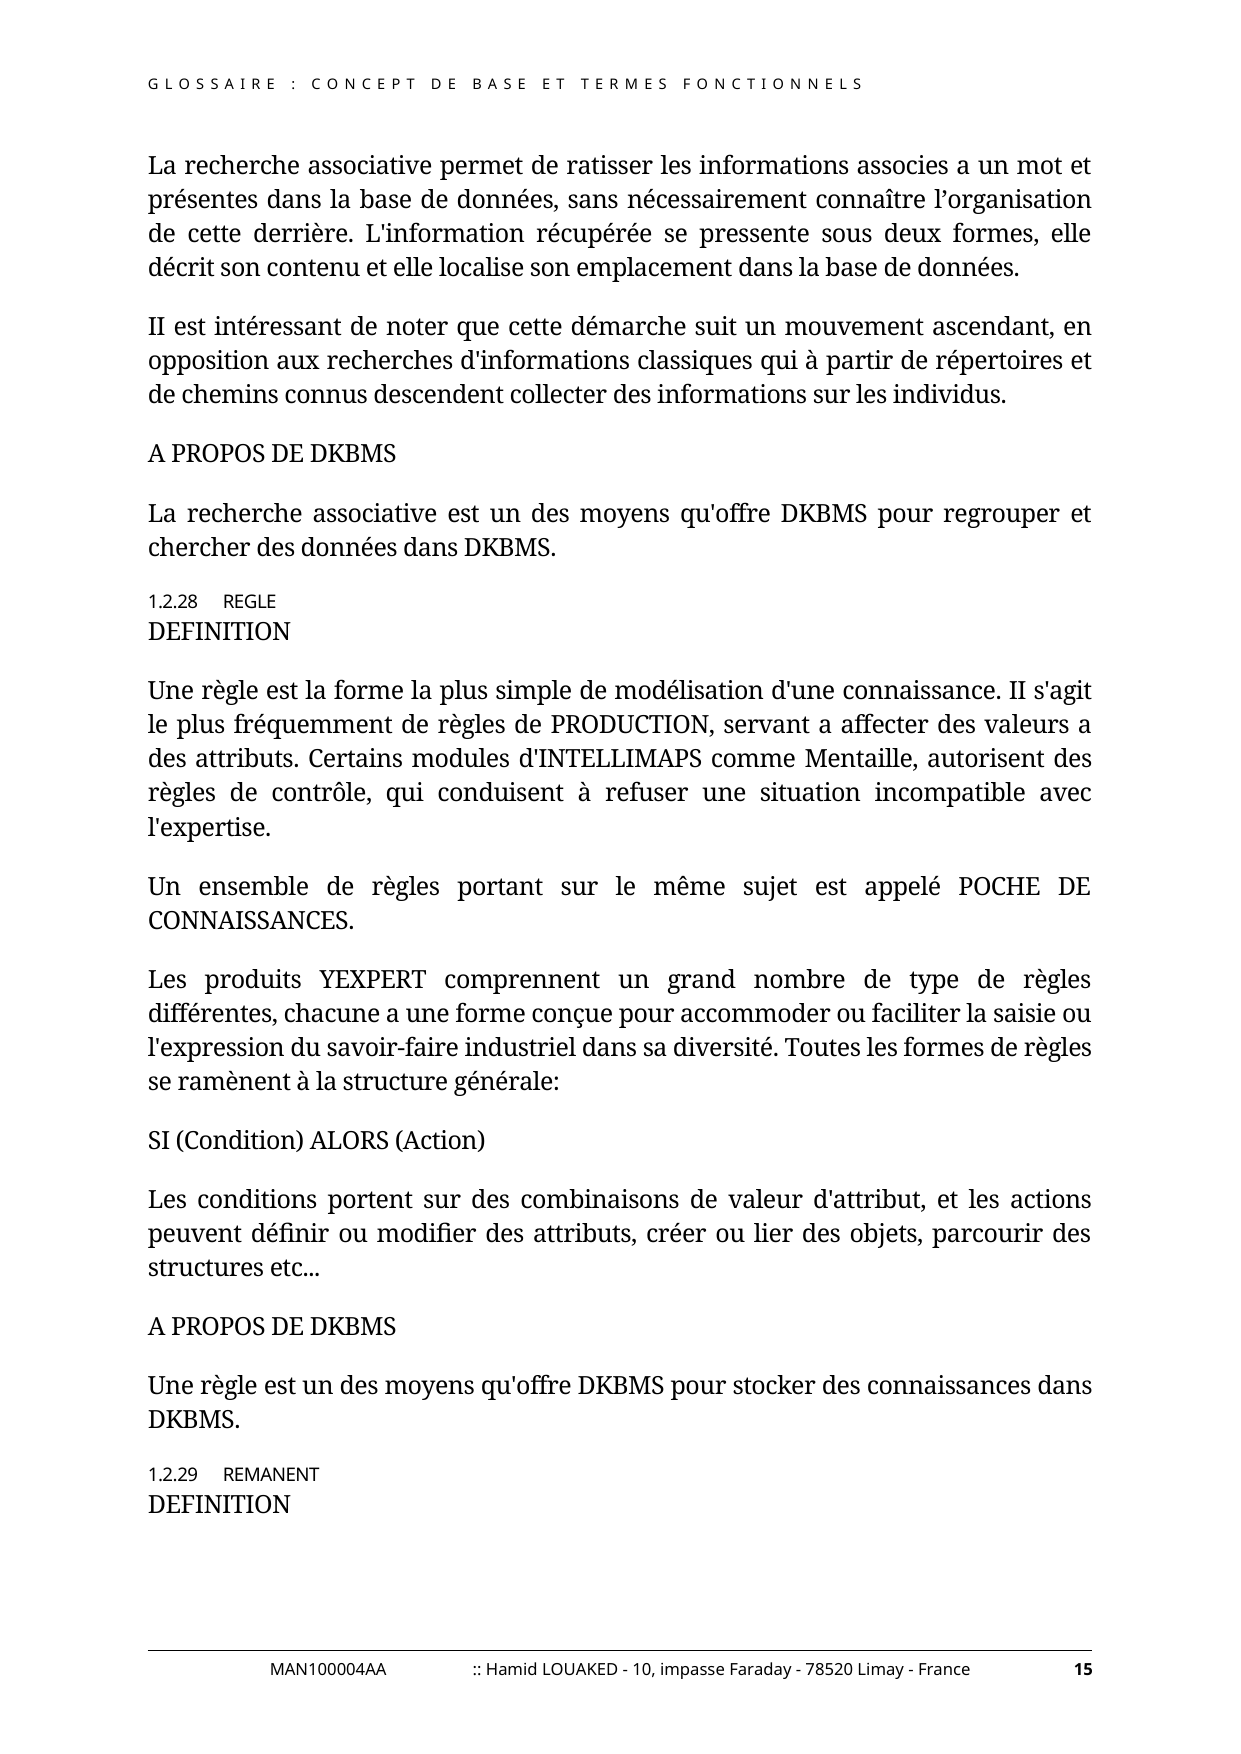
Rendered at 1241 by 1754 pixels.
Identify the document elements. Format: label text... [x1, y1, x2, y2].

text II est intéressant de noter que cette démarche suit un mouvement ascendant, en opposition aux recherches d'informations classiques qui à partir de répertoires et de chemins connus descendent collecter des informations sur les individus. [148, 309, 1092, 411]
text Les conditions portent sur des combinaisons de valeur d'attribut, et les actions peuvent définir ou modifier des attributs, créer ou lier des objets, parcourir des structures etc... [148, 1182, 1092, 1284]
subtitle REGLE [148, 588, 1092, 614]
text Une règle est la forme la plus simple de modélisation d'une connaissance. II s'agit le plus fréquemment de règles de PRODUCTION, servant a affecter des valeurs a des attributs. Certains modules d'INTELLIMAPS comme Mentaille, autorisent des règles de contrôle, qui conduisent à refuser une situation incompatible avec l'expertise. [148, 673, 1092, 843]
subtitle REMANENT [148, 1461, 1092, 1487]
text SI (Condition) ALORS (Action) [148, 1123, 1092, 1157]
text Les produits YEXPERT comprennent un grand nombre de type de règles différentes, chacune a une forme conçue pour accommoder ou faciliter la saisie ou l'expression du savoir-faire industriel dans sa diversité. Toutes les formes de règles se ramènent à la structure générale: [148, 961, 1092, 1098]
text Un ensemble de règles portant sur le même sujet est appelé POCHE DE CONNAISSANCES. [148, 868, 1092, 936]
text La recherche associative est un des moyens qu'offre DKBMS pour regrouper et chercher des données dans DKBMS. [148, 495, 1092, 563]
text A PROPOS DE DKBMS [148, 1309, 1092, 1343]
text DEFINITION [148, 614, 1092, 648]
text DEFINITION [148, 1487, 1092, 1521]
text La recherche associative permet de ratisser les informations associes a un mot et présentes dans la base de données, sans nécessairement connaître l’organisation de cette derrière. L'information récupérée se pressente sous deux formes, elle décrit son contenu et elle localise son emplacement dans la base de données. [148, 148, 1092, 284]
text Une règle est un des moyens qu'offre DKBMS pour stocker des connaissances dans DKBMS. [148, 1368, 1092, 1436]
text A PROPOS DE DKBMS [148, 436, 1092, 470]
